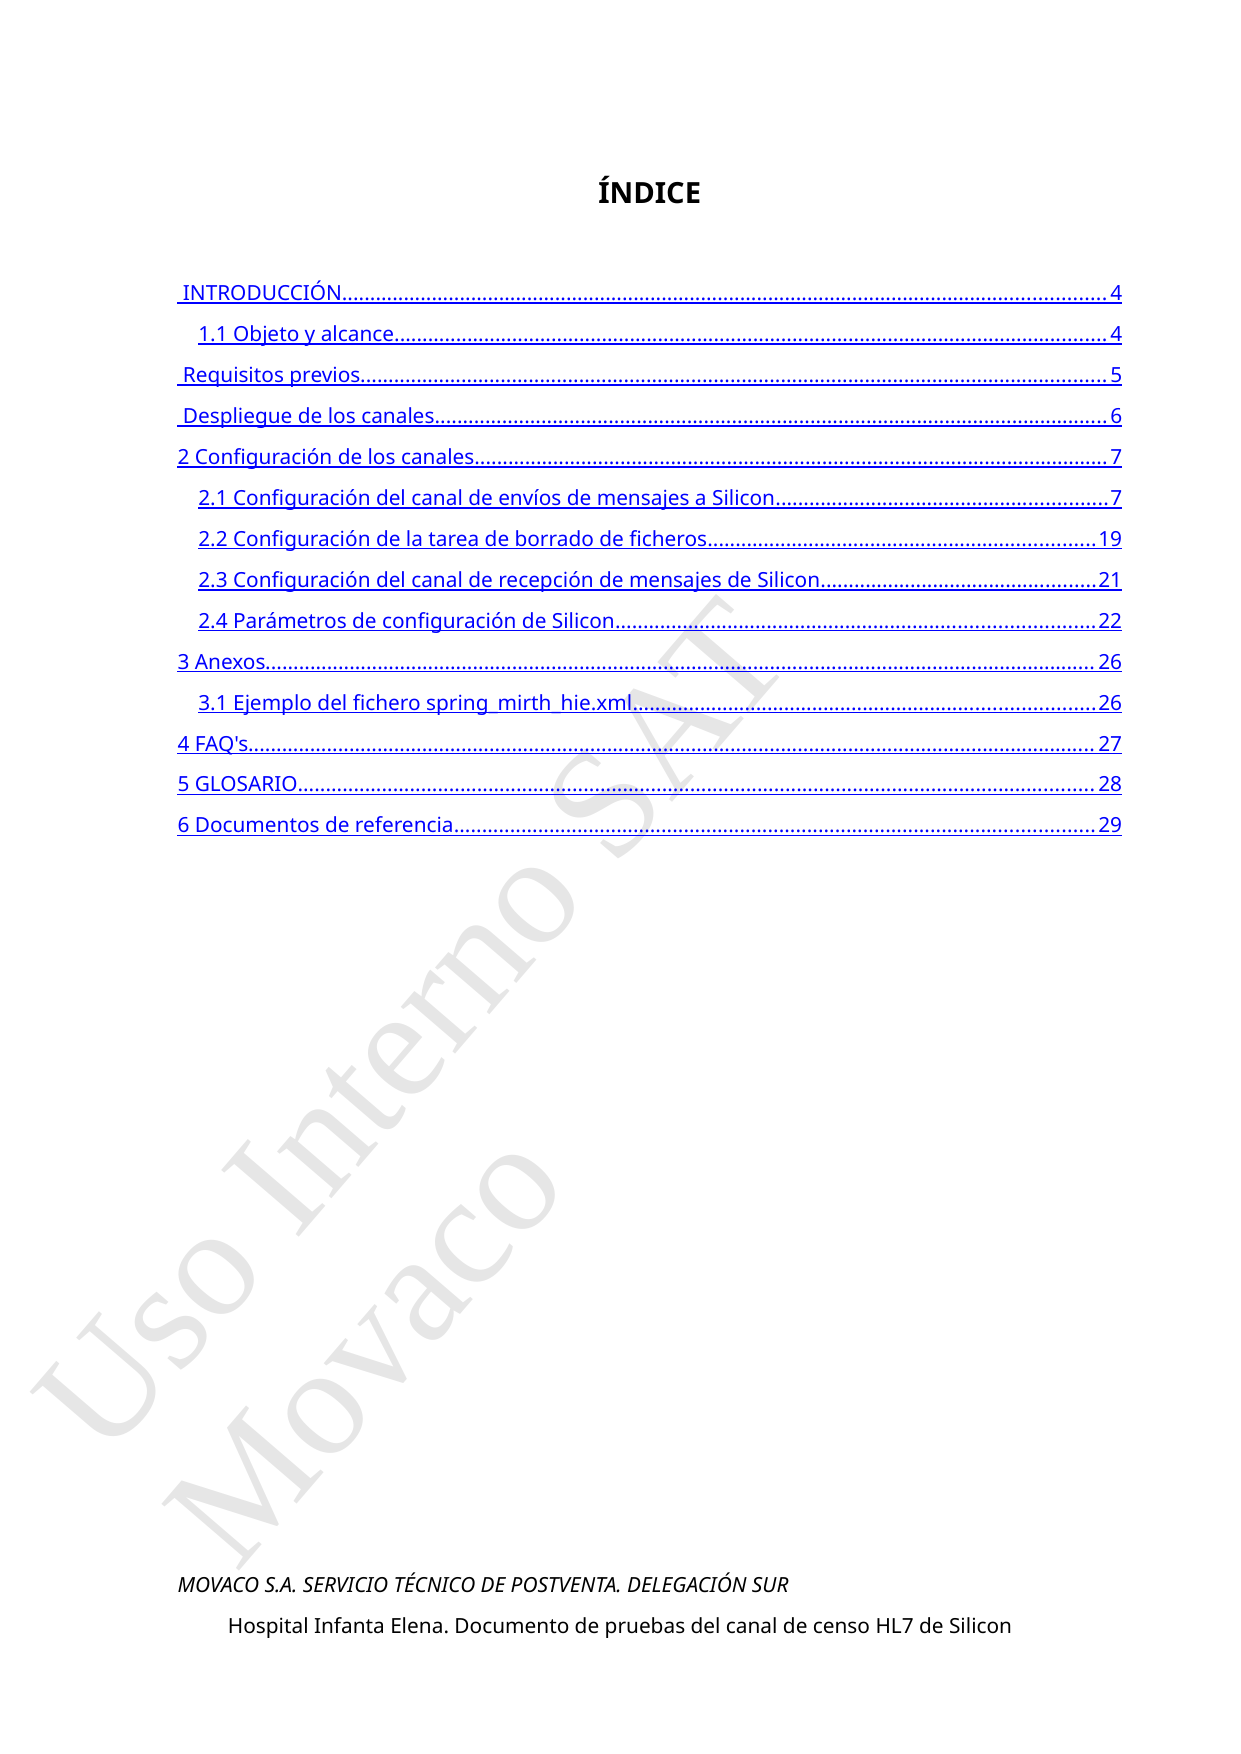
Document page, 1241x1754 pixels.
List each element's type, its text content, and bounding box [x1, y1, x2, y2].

text 3.1 Ejemplo del fichero spring_mirth_hie.xml 26 [198, 688, 633, 712]
text INTRODUCCIÓN 4 [177, 278, 1122, 302]
text 2.4 Parámetros de configuración de Silicon 22 [697, 606, 1122, 630]
text 6 Documentos de referencia 29 [177, 811, 644, 835]
text ÍNDICE [177, 173, 1122, 212]
text 3.1 Ejemplo del fichero spring_mirth_hie.xml 26 [750, 688, 1122, 712]
text 3 Anexos 26 [177, 647, 670, 671]
text 3 Anexos 26 [720, 647, 1122, 671]
text 2.2 Configuración de la tarea de borrado de ficheros 19 [198, 524, 1122, 548]
text 5 GLOSARIO 28 [562, 769, 674, 794]
text 4 FAQ's 27 [667, 729, 1122, 753]
text Requisitos previos 5 [177, 360, 1122, 384]
text 2 Configuración de los canales 7 [177, 442, 1122, 466]
text 2.4 Parámetros de configuración de Silicon 22 [198, 606, 705, 630]
text 1.1 Objeto y alcance 4 [198, 319, 1122, 343]
text 5 GLOSARIO 28 [673, 769, 1122, 794]
text 4 FAQ's 27 [177, 729, 654, 753]
text Despliegue de los canales 6 [177, 401, 1122, 425]
text 2.3 Configuración del canal de recepción de mensajes de Silicon 21 [198, 565, 1122, 589]
text 5 GLOSARIO 28 [177, 769, 563, 794]
text 3 Anexos 26 [668, 647, 724, 671]
text 4 FAQ's 27 [650, 729, 678, 749]
text 2.1 Configuración del canal de envíos de mensajes a Silicon 7 [198, 483, 1122, 507]
text 3.1 Ejemplo del fichero spring_mirth_hie.xml 26 [634, 688, 755, 712]
text 6 Documentos de referencia 29 [645, 811, 1122, 835]
